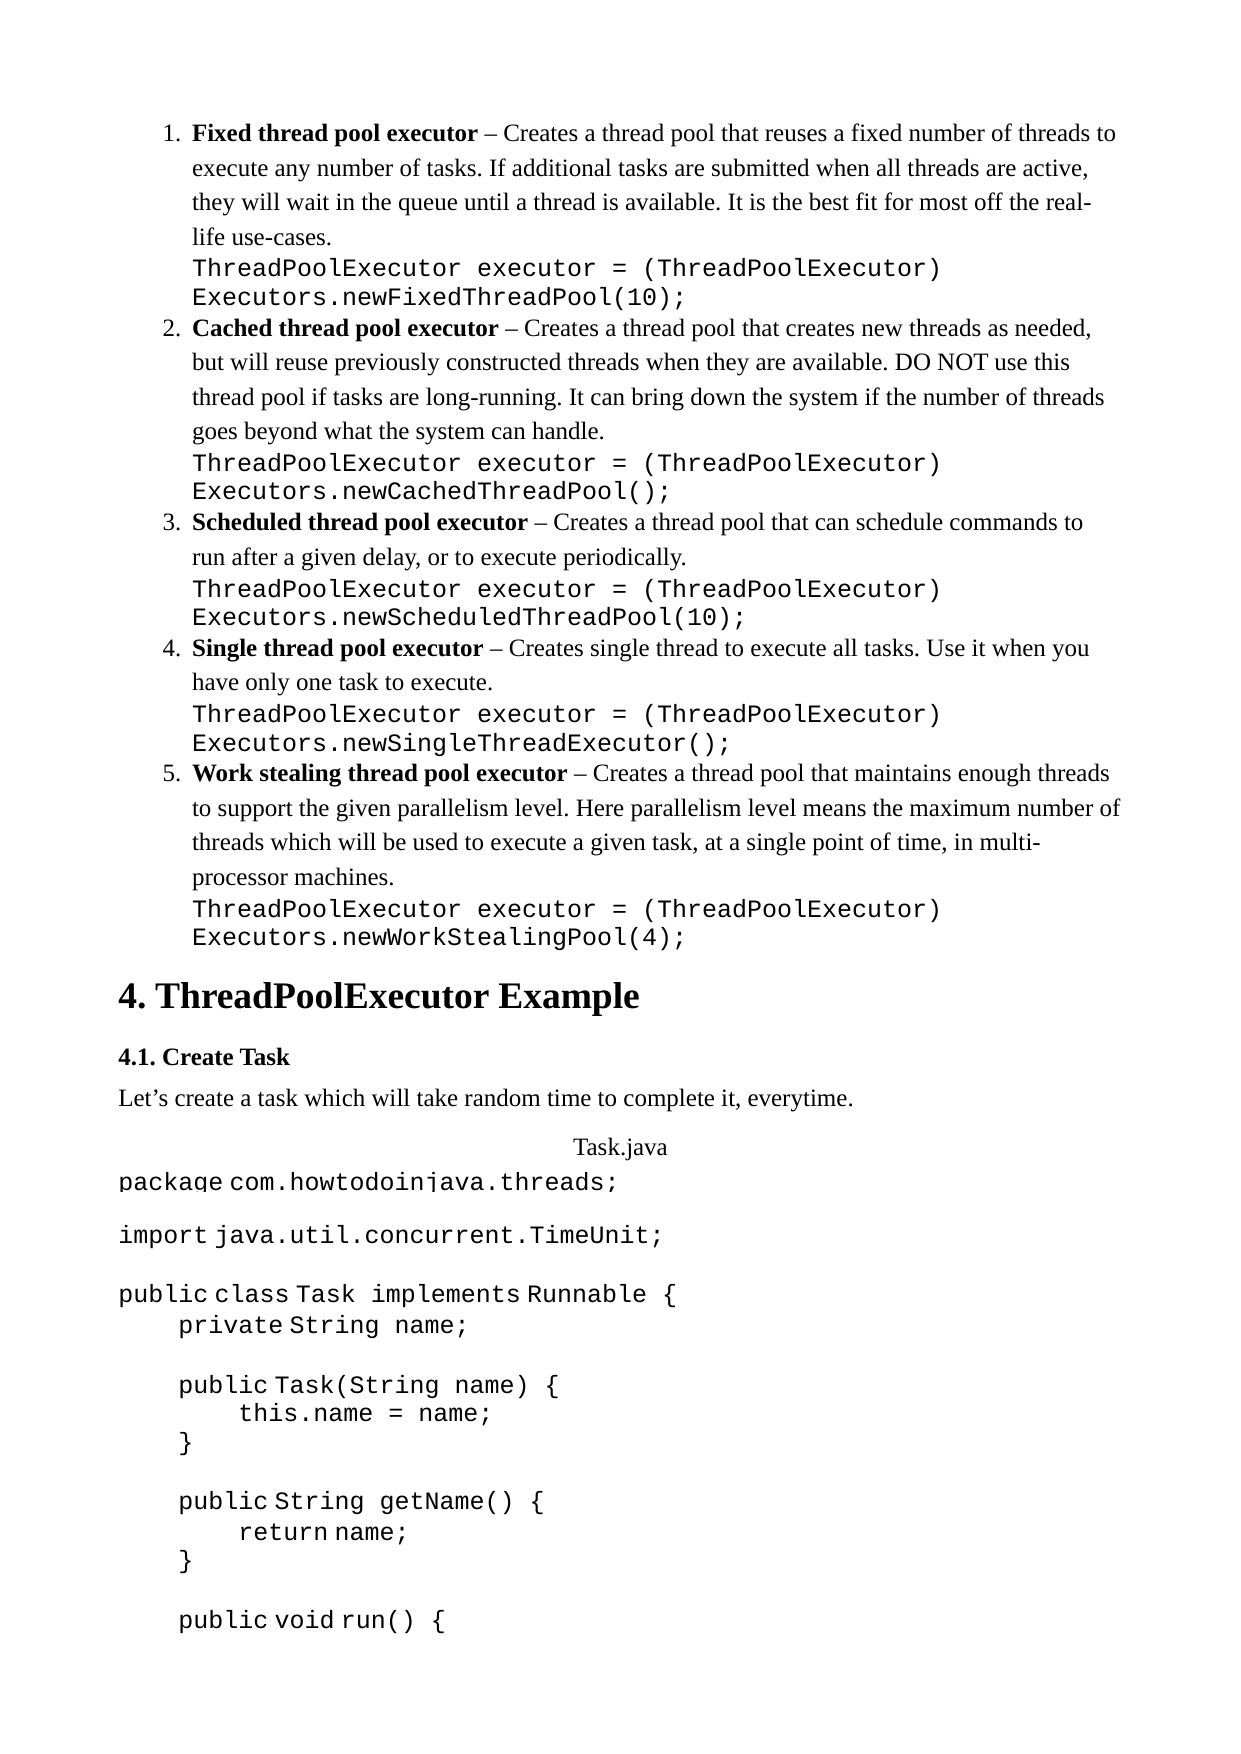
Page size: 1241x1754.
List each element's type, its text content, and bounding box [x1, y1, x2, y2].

table_header ThreadPoolExecutor executor = (ThreadPoolExecutor) Executors.newWorkStealingPool(4); [192, 896, 1122, 953]
list Work stealing thread pool executor – Creates a thread pool that maintains enough threads to support the given parallelism level. Here parallelism level means the maximum number of threads which will be used to execute a given task, at a single point of time, in multi-processor machines. [162, 758, 1122, 891]
list Scheduled thread pool executor – Creates a thread pool that can schedule commands to run after a given delay, or to execute periodically. [162, 507, 1122, 571]
subtitle 4.1. Create Task [118, 1042, 1122, 1071]
subtitle 4. ThreadPoolExecutor Example [118, 974, 1122, 1017]
table_header ThreadPoolExecutor executor = (ThreadPoolExecutor) Executors.newCachedThreadPool(); [192, 451, 1122, 507]
list Fixed thread pool executor – Creates a thread pool that reuses a fixed number of threads to execute any number of tasks. If additional tasks are submitted when all threads are active, they will wait in the queue until a thread is available. It is the best fit for most off the real-life use-cases. [162, 118, 1122, 250]
table_header ThreadPoolExecutor executor = (ThreadPoolExecutor) Executors.newSingleThreadExecutor(); [192, 702, 1122, 758]
table_header package com.howtodoinjava.threads; import java.util.concurrent.TimeUnit; public class Task implements Runnable { private String name; public Task(String name) { this.name = name; } public String getName() { return name; } public void run() { [118, 1167, 974, 1636]
list Cached thread pool executor – Creates a thread pool that creates new threads as needed, but will reuse previously constructed threads when they are available. DO NOT use this thread pool if tasks are long-running. It can bring down the system if the number of threads goes beyond what the system can handle. [162, 313, 1122, 445]
list Single thread pool executor – Creates single thread to execute all tasks. Use it when you have only one task to execute. [162, 633, 1122, 696]
text Task.java [118, 1132, 1122, 1161]
text Let’s create a task which will take random time to complete it, everytime. [118, 1083, 1122, 1112]
table_header ThreadPoolExecutor executor = (ThreadPoolExecutor) Executors.newScheduledThreadPool(10); [192, 576, 1122, 633]
table_header ThreadPoolExecutor executor = (ThreadPoolExecutor) Executors.newFixedThreadPool(10); [192, 256, 1122, 313]
